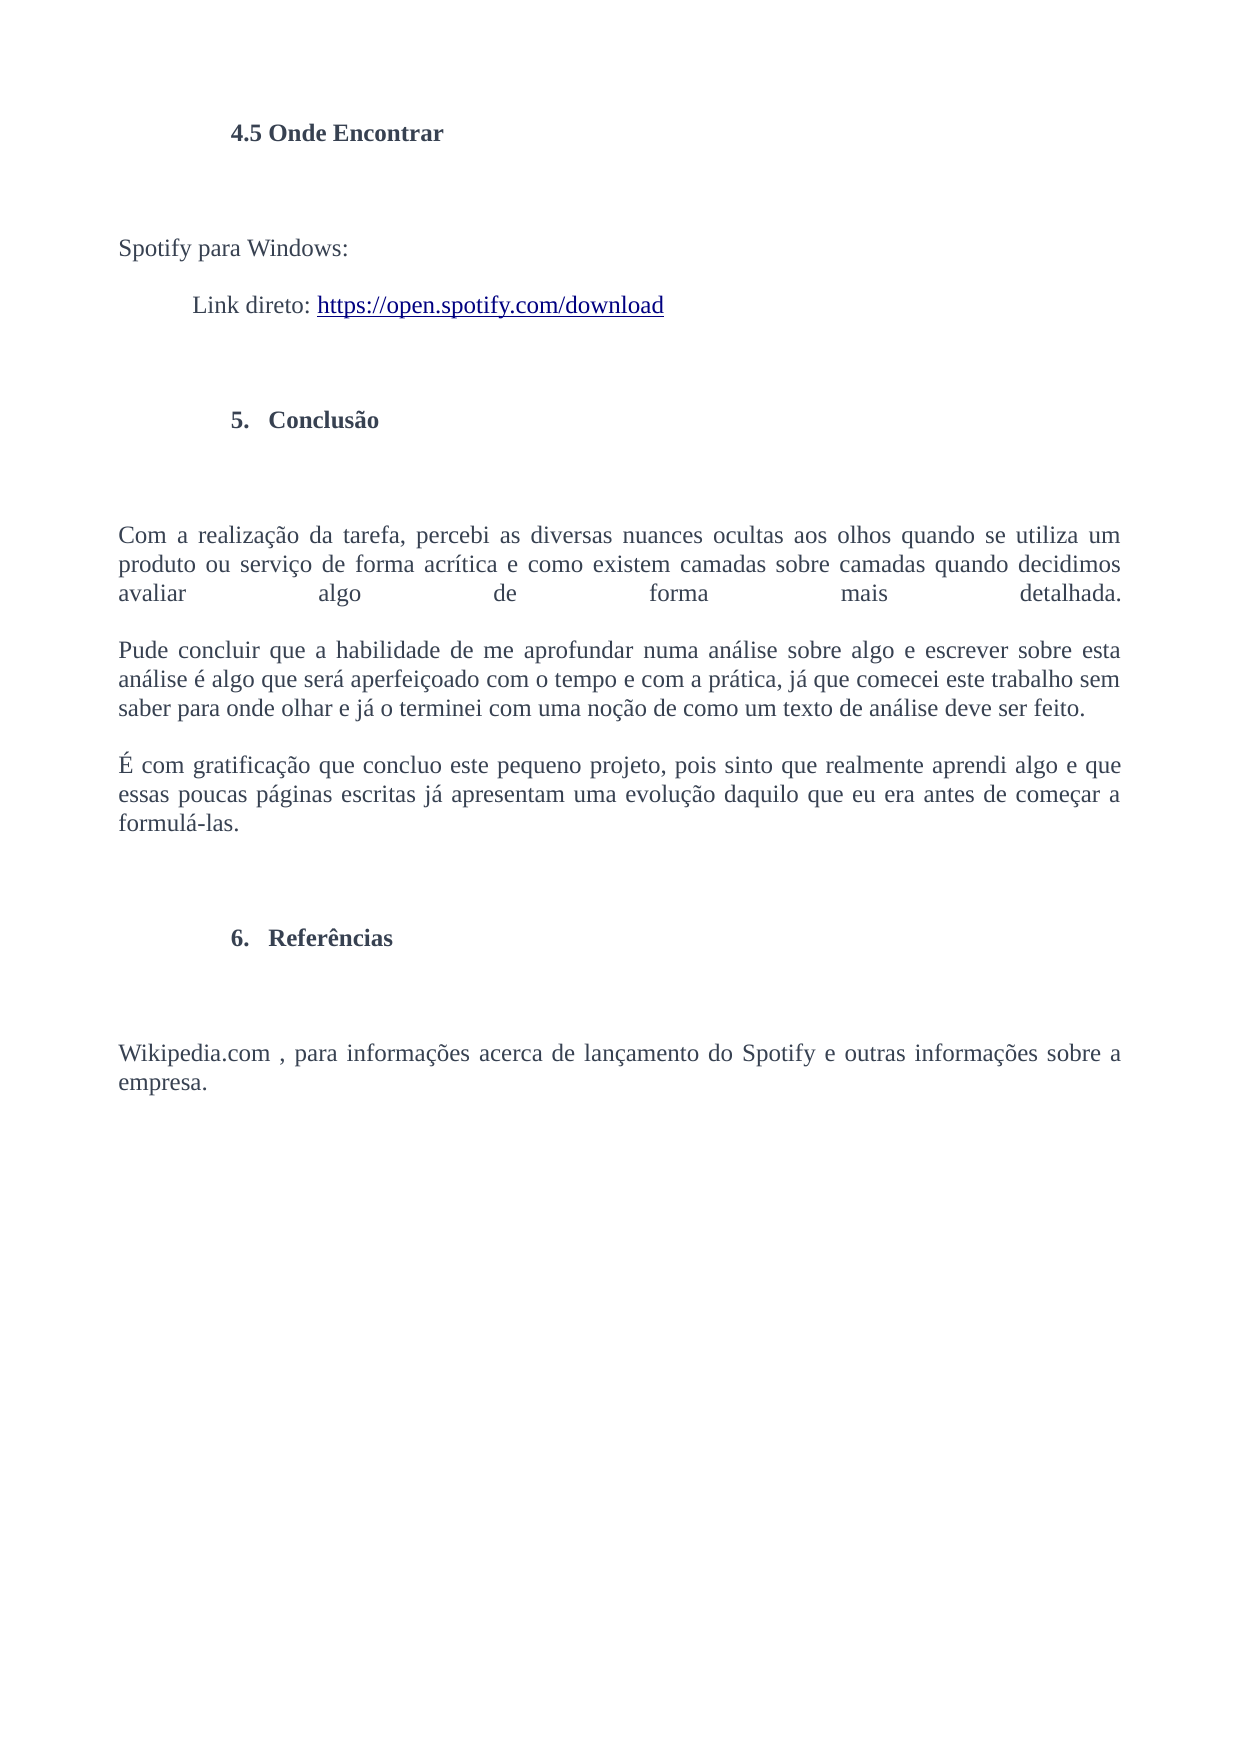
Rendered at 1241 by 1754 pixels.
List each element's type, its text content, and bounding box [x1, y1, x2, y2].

list 4.5 Onde Encontrar [193, 118, 1122, 147]
text Spotify para Windows: [118, 233, 1122, 262]
list Conclusão [231, 406, 1122, 434]
text É com gratificação que concluo este pequeno projeto, pois sinto que realmente aprendi algo e que essas poucas páginas escritas já apresentam uma evolução daquilo que eu era antes de começar a formulá-las. [118, 751, 1122, 837]
text Link direto: https://open.spotify.com/download [118, 291, 1122, 319]
text Pude concluir que a habilidade de me aprofundar numa análise sobre algo e escrever sobre esta análise é algo que será aperfeiçoado com o tempo e com a prática, já que comecei este trabalho sem saber para onde olhar e já o terminei com uma noção de como um texto de análise deve ser feito. [118, 636, 1122, 722]
text Wikipedia.com , para informações acerca de lançamento do Spotify e outras informações sobre a empresa. [118, 1038, 1122, 1096]
text Com a realização da tarefa, percebi as diversas nuances ocultas aos olhos quando se utiliza um produto ou serviço de forma acrítica e como existem camadas sobre camadas quando decidimos avaliar algo de forma mais detalhada. [118, 521, 1122, 636]
list Referências [231, 923, 1122, 952]
